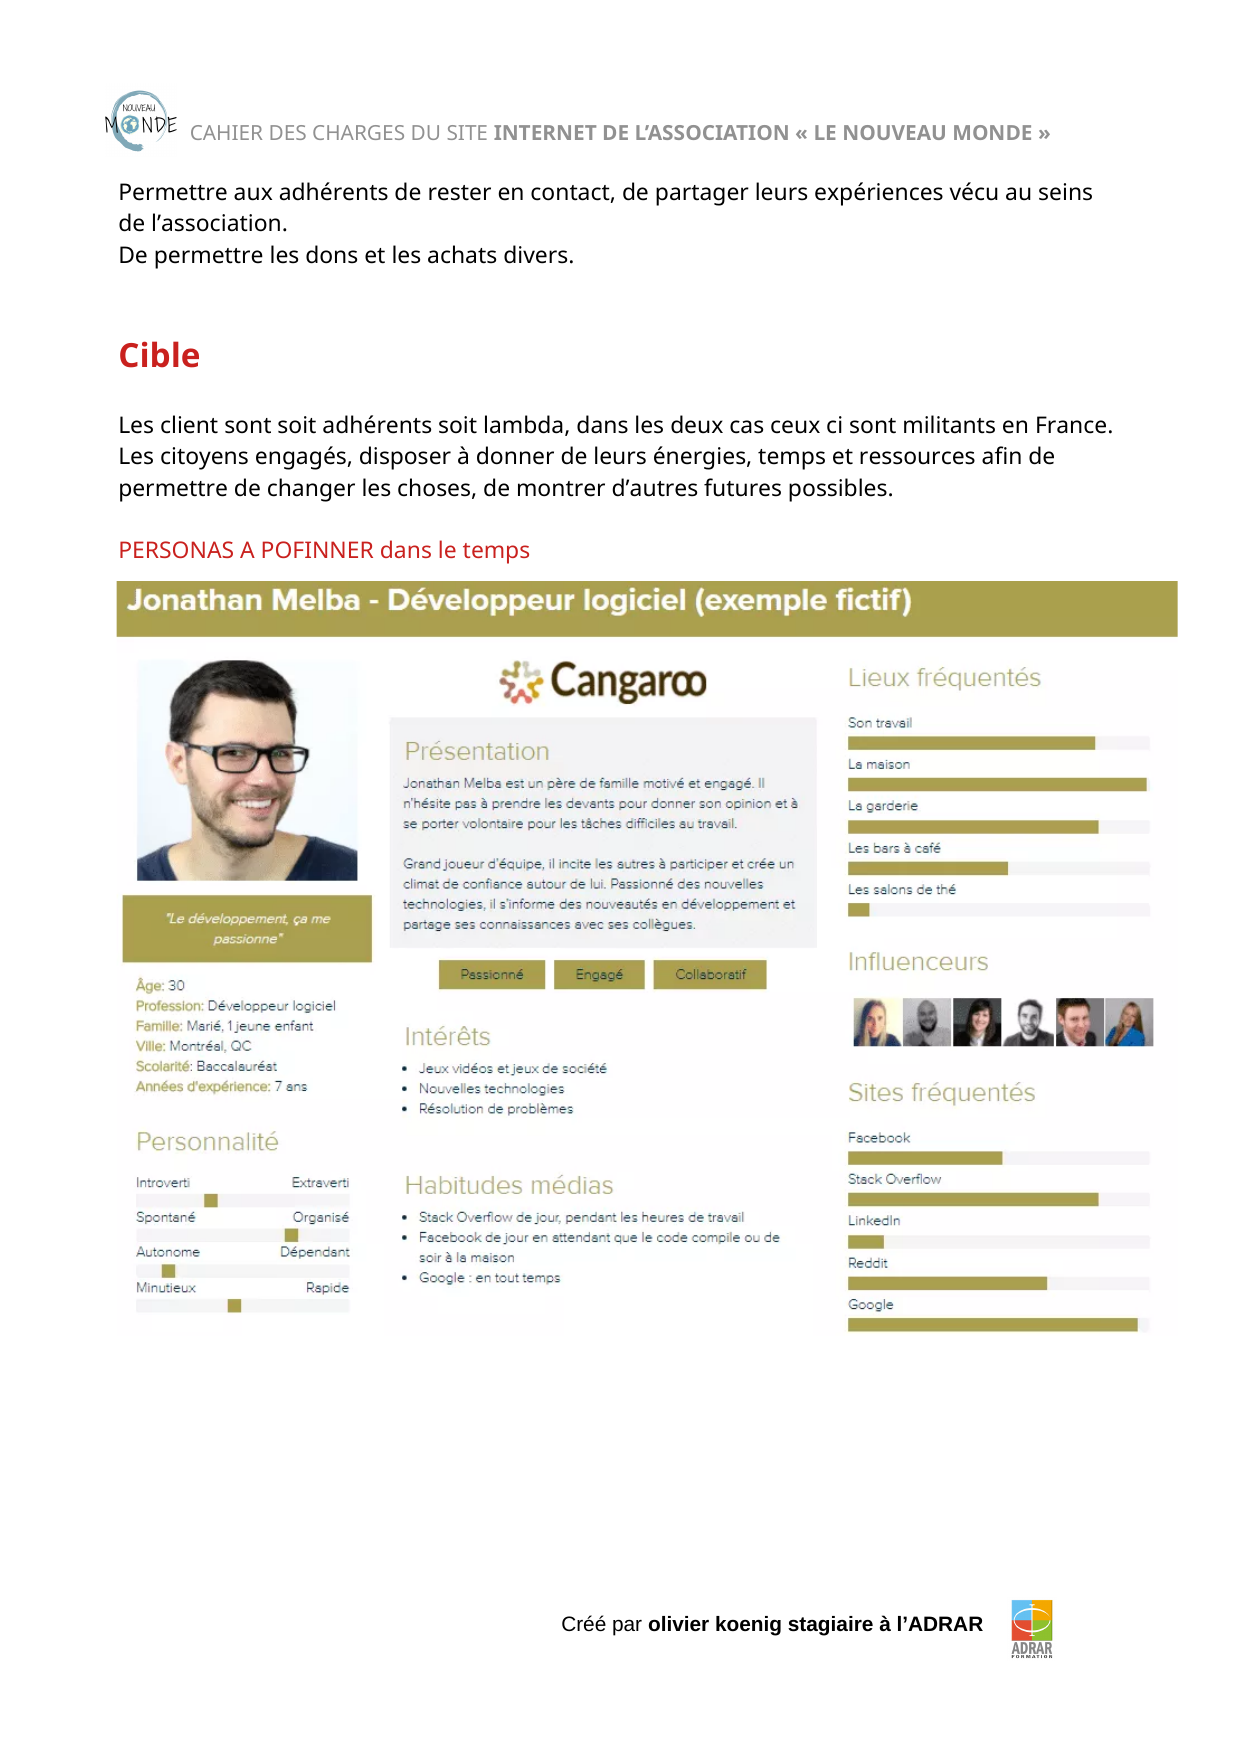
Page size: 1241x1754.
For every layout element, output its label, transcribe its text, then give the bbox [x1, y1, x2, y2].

text Permettre aux adhérents de rester en contact, de partager leurs expériences vécu au seins de l’association. [118, 176, 1122, 238]
picture [1007, 1597, 1057, 1661]
text Cible [118, 332, 1122, 378]
picture [104, 83, 177, 157]
text PERSONAS A POFINNER dans le temps [118, 534, 1122, 565]
picture [116, 581, 1178, 1336]
text Les client sont soit adhérents soit lambda, dans les deux cas ceux ci sont militants en France. [118, 409, 1122, 440]
text De permettre les dons et les achats divers. [118, 238, 1122, 270]
text Les citoyens engagés, disposer à donner de leurs énergies, temps et ressources afin de permettre de changer les choses, de montrer d’autres futures possibles. [118, 440, 1122, 503]
